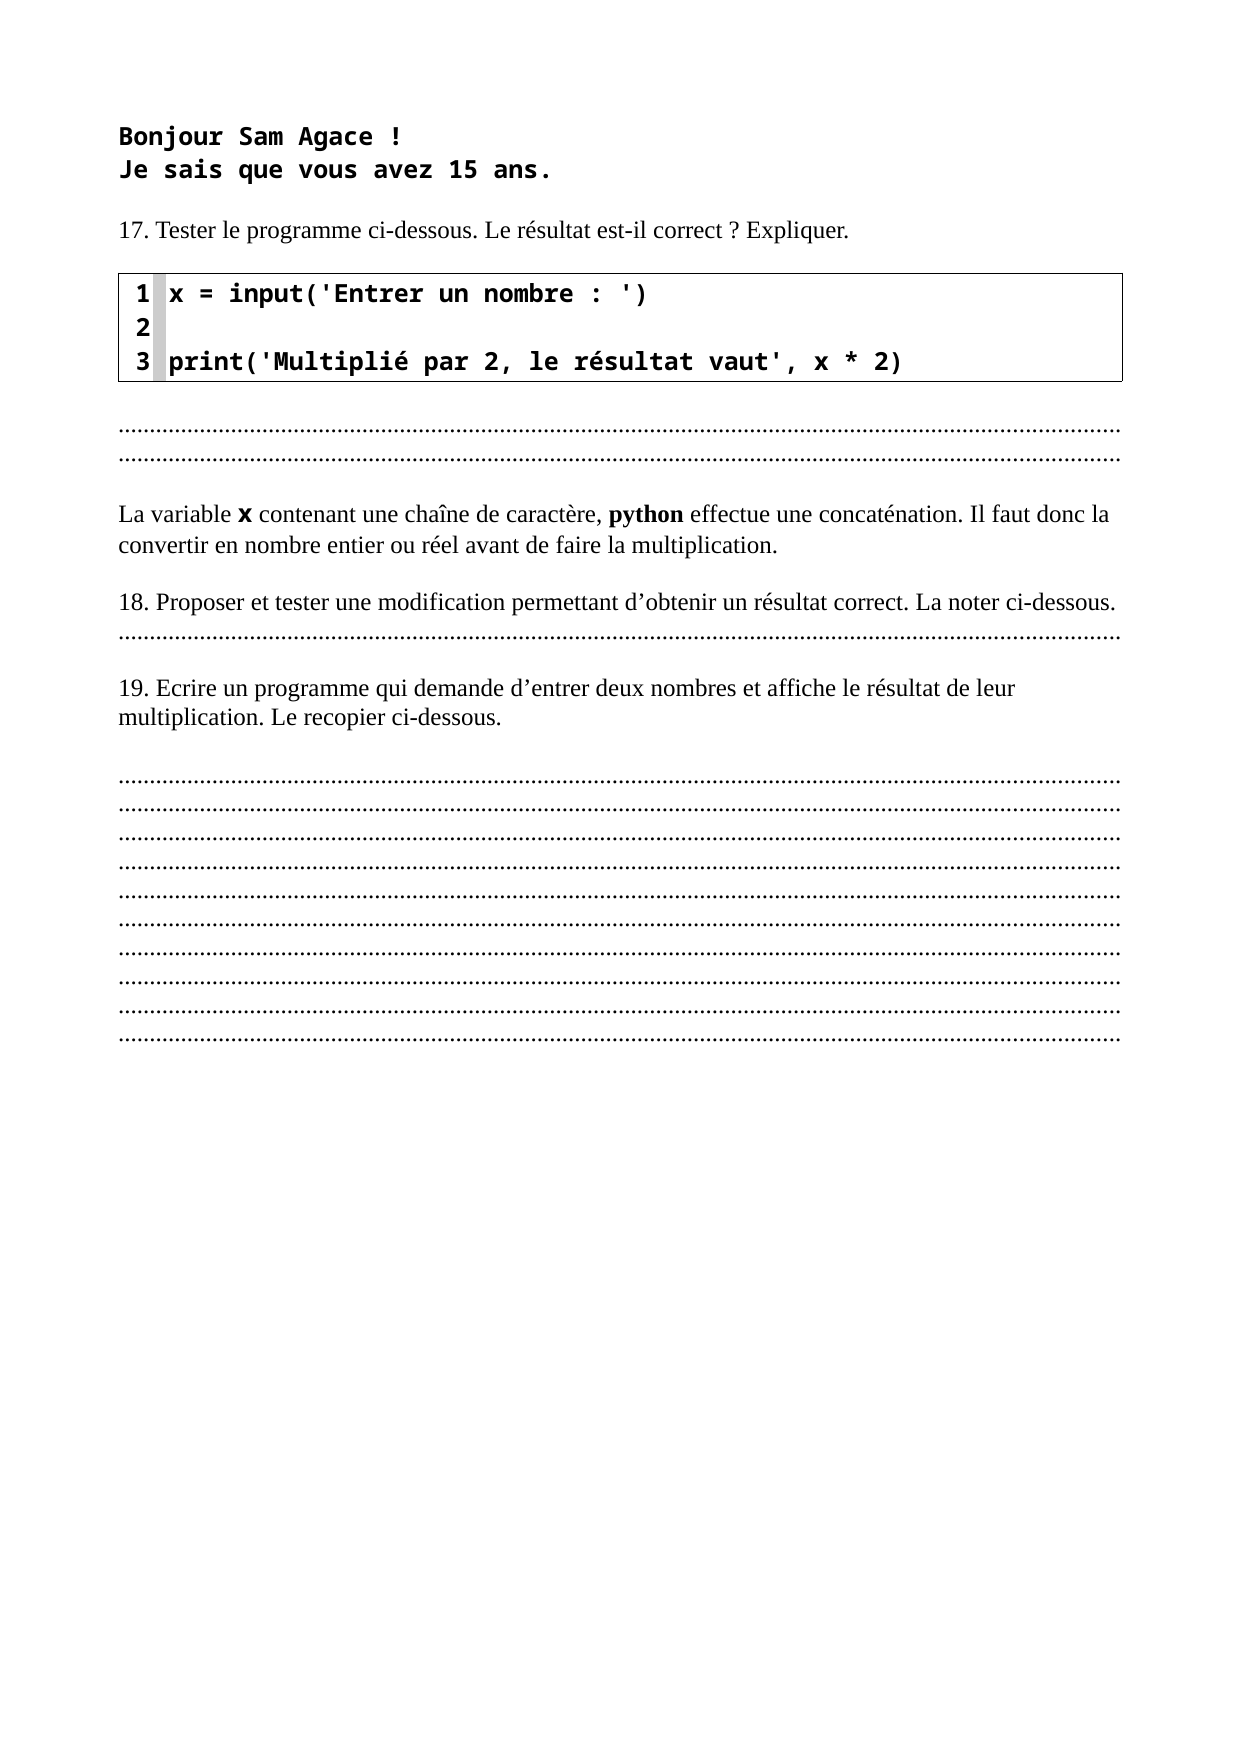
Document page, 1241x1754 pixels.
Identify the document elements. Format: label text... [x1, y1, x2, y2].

text La variable x contenant une chaîne de caractère, python effectue une concaténation. Il faut donc la convertir en nombre entier ou réel avant de faire la multiplication. [118, 496, 1122, 558]
text 17. Tester le programme ci-dessous. Le résultat est-il correct ? Expliquer. [118, 215, 1122, 244]
table_header 1 2 3 [119, 274, 153, 381]
text 19. Ecrire un programme qui demande d’entrer deux nombres et affiche le résultat de leur multiplication. Le recopier ci-dessous. [118, 673, 1122, 731]
table_header [153, 274, 166, 381]
text 18. Proposer et tester une modification permettant d’obtenir un résultat correct. La noter ci-dessous. [118, 587, 1122, 616]
table_header x = input('Entrer un nombre : ') print('Multiplié par 2, le résultat vaut', x * 2) [166, 274, 1122, 381]
text Bonjour Sam Agace ! [118, 118, 1122, 152]
text Je sais que vous avez 15 ans. [118, 152, 1122, 186]
